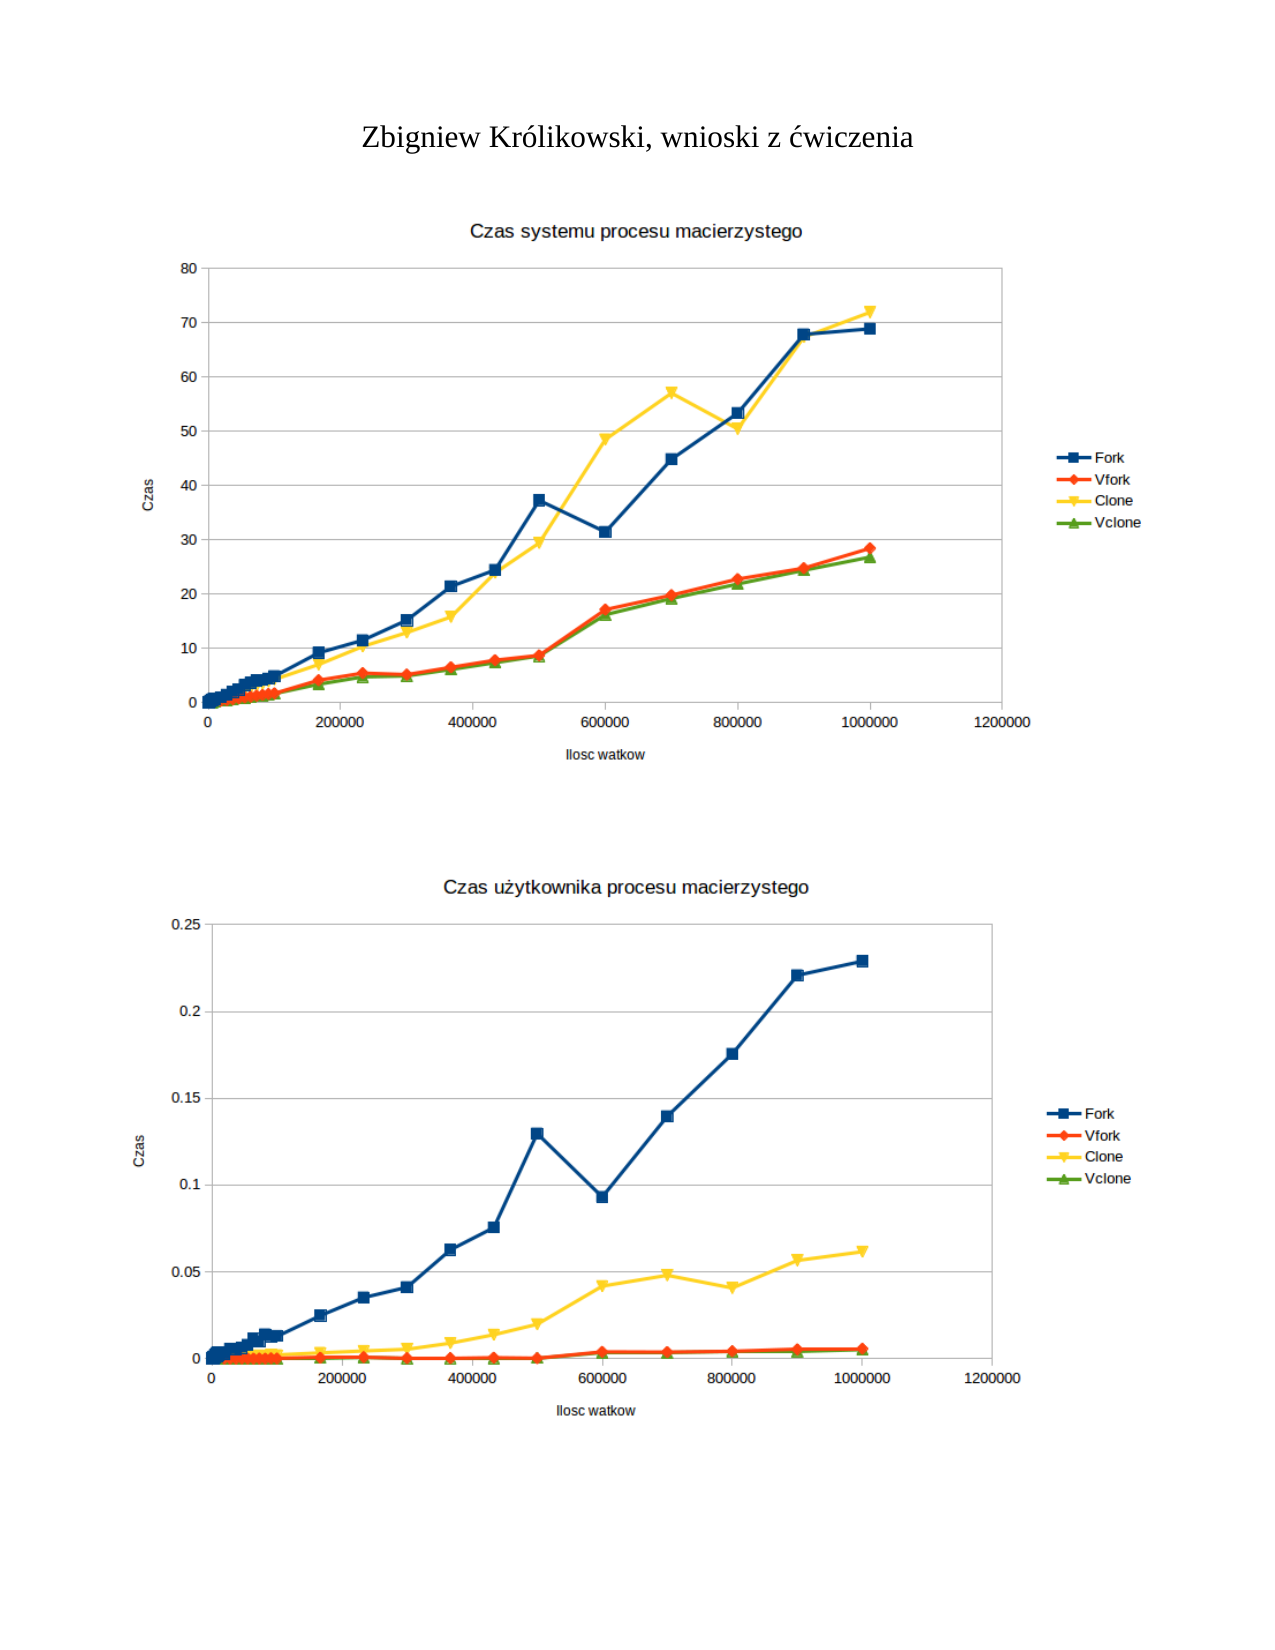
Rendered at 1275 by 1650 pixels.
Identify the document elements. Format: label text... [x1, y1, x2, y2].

picture [116, 195, 1155, 785]
text Zbigniew Królikowski, wnioski z ćwiczenia [118, 118, 1157, 154]
picture [107, 852, 1146, 1441]
